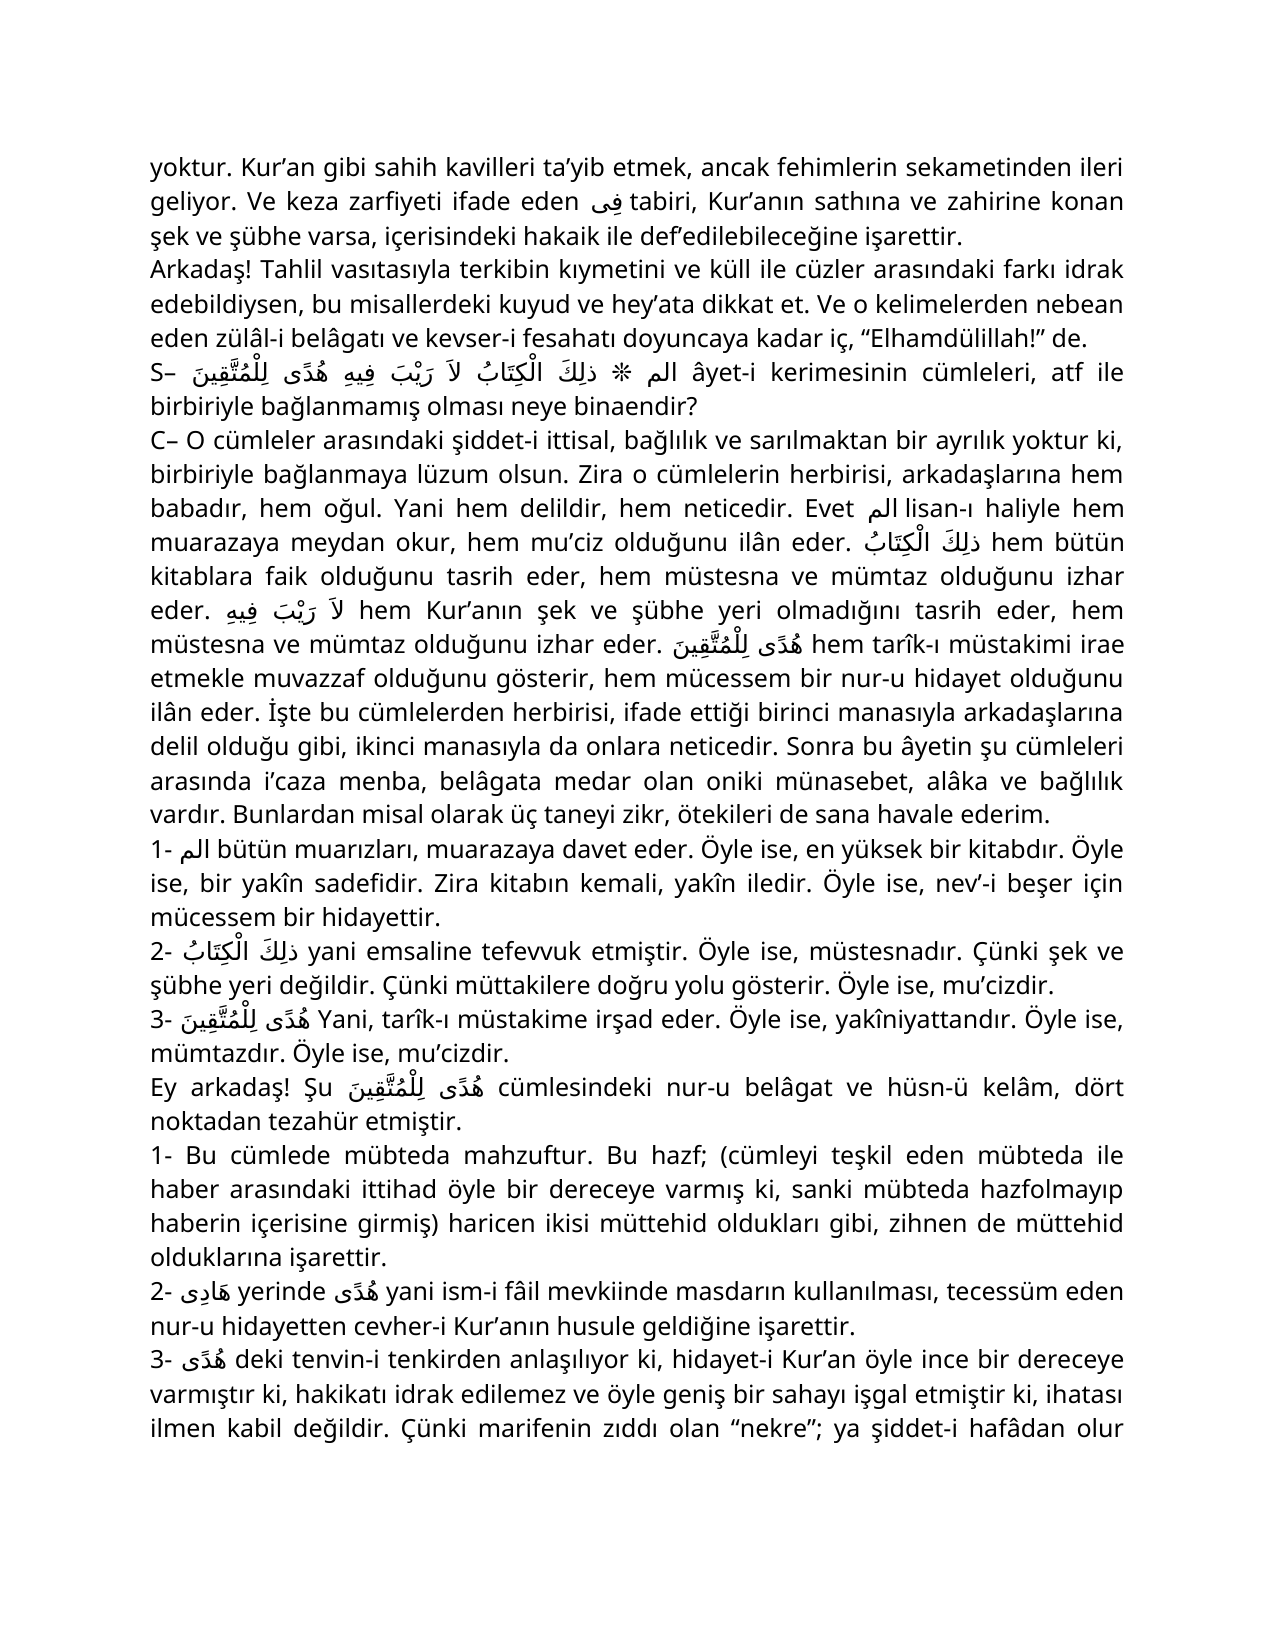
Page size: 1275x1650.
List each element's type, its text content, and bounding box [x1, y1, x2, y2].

text 1- الم bütün muarızları, muarazaya davet eder. Öyle ise, en yüksek bir kitabdır. Öyle ise, bir yakîn sadefidir. Zira kitabın kemali, yakîn iledir. Öyle ise, nev’-i beşer için mücessem bir hidayettir. [150, 831, 1125, 933]
text C– O cümleler arasındaki şiddet-i ittisal, bağlılık ve sarılmaktan bir ayrılık yoktur ki, birbiriyle bağlanmaya lüzum olsun. Zira o cümlelerin herbirisi, arkadaşlarına hem babadır, hem oğul. Yani hem delildir, hem neticedir. Evet الم lisan-ı haliyle hem muarazaya meydan okur, hem mu’ciz olduğunu ilân eder. ذلِكَ الْكِتَابُ hem bütün kitablara faik olduğunu tasrih eder, hem müstesna ve mümtaz olduğunu izhar eder. لاَ رَيْبَ فِيهِ hem Kur’anın şek ve şübhe yeri olmadığını tasrih eder, hem müstesna ve mümtaz olduğunu izhar eder. هُدًى لِلْمُتَّقِينَ hem tarîk-ı müstakimi irae etmekle muvazzaf olduğunu gösterir, hem mücessem bir nur-u hidayet olduğunu ilân eder. İşte bu cümlelerden herbirisi, ifade ettiği birinci manasıyla arkadaşlarına delil olduğu gibi, ikinci manasıyla da onlara neticedir. Sonra bu âyetin şu cümleleri arasında i’caza menba, belâgata medar olan oniki münasebet, alâka ve bağlılık vardır. Bunlardan misal olarak üç taneyi zikr, ötekileri de sana havale ederim. [150, 422, 1125, 831]
text Ey arkadaş! Şu هُدًى لِلْمُتَّقِينَ cümlesindeki nur-u belâgat ve hüsn-ü kelâm, dört noktadan tezahür etmiştir. [150, 1070, 1125, 1138]
text Ezcümle: الم kasem olduğu cihetle Kur’anın azametine ve altında müstetir, gizli o mezkûr letaif cihetiyle de davanın isbatına işaret eder. Ve keza ذلِكَ zât ile sıfâtı gösteren bir işaret olması itibariyle hem Kur’anın azametine, hem azameti isbat eden sıfât-ı kemaliyeye işaret eder. Ve keza ذلِكَ işaret-i hissiyeye mahsus iken, işaret-i akliyede kullanılması, ta’zim ve ehemmiyeti ifade ettiği gibi, makul olan Kur’anı mahsûs suretinde göstermesi, Kur’anı ezhan ve enzarın nazar-ı dikkatine arzetmekle, tesettürü îcab eden hile, za’fiyet ve sair çirkin şeylerden münezzeh olduğunu izhar ve itiraf ettirmektir. Ve keza ذلِكَ nin ل vasıtasıyla ifade ettiği bu’d, Kur’anın kemaline delalet eden ulüvv-ü rütbesine işarettir. Ve keza الْكِتَاب daki ال hasr-ı örfîyi ifade ettiğinden, Kur’anın azametine ve başka kitabların mehasinini cem’etmekle onların fevkinde olduğuna işarettir. Ve keza “kitab” tabiri, ehl-i kıraat ve kitabetten olmayan bir ümminin mahsulü olmadığına işarettir. Ve keza لاَ رَيْبَ فِيهِ , zamirinin her iki ihtimaline binaen Kur’anın kemalini isbat veya te’kid eder. Ve keza istiğrakı ifade eden لاَ Kur’anın her köşesinde rekz ve her yerinde zikredilen deliller, bürhanlar, hücuma gelen şek ve şübheleri def ile, Kur’anın o gibi lekelerden münezzeh olduğunu ilân eder. Ve lisan-ı haliyle şu şiiri okur: وَ كَمْ مِنْ عَائِبٍ قَوْلاً صَحِيحًا وَ آفَتُهُ مِنَ الْفَهْمِ السَّقِيمِ Yani: Kur’anda ta’yib edilecek hiçbir nokta yoktur. Kur’an gibi sahih kavilleri ta’yib etmek, ancak fehimlerin sekametinden ileri geliyor. Ve keza zarfiyeti ifade eden فِى tabiri, Kur’anın sathına ve zahirine konan şek ve şübhe varsa, içerisindeki hakaik ile def’edilebileceğine işarettir. [150, 150, 1125, 252]
text 2- ذلِكَ الْكِتَابُ yani emsaline tefevvuk etmiştir. Öyle ise, müstesnadır. Çünki şek ve şübhe yeri değildir. Çünki müttakilere doğru yolu gösterir. Öyle ise, mu’cizdir. [150, 933, 1125, 1002]
text 3- هُدًى deki tenvin-i tenkirden anlaşılıyor ki, hidayet-i Kur’an öyle ince bir dereceye varmıştır ki, hakikatı idrak edilemez ve öyle geniş bir sahayı işgal etmiştir ki, ihatası ilmen kabil değildir. Çünki marifenin zıddı olan “nekre”; ya şiddet-i hafâdan olur veya kesret-i zuhurdan neş’et eder. Buna binaendir ki, “tenkir” bazan tahkiri bazan ta’zimi ifade eder, denilmiştir. [150, 1342, 1125, 1444]
text Arkadaş! Tahlil vasıtasıyla terkibin kıymetini ve küll ile cüzler arasındaki farkı idrak edebildiysen, bu misallerdeki kuyud ve hey’ata dikkat et. Ve o kelimelerden nebean eden zülâl-i belâgatı ve kevser-i fesahatı doyuncaya kadar iç, “Elhamdülillah!” de. [150, 252, 1125, 354]
text S– الم ❊ ذلِكَ الْكِتَابُ لاَ رَيْبَ فِيهِ هُدًى لِلْمُتَّقِينَ âyet-i kerimesinin cümleleri, atf ile birbiriyle bağlanmamış olması neye binaendir? [150, 354, 1125, 422]
text 1- Bu cümlede mübteda mahzuftur. Bu hazf; (cümleyi teşkil eden mübteda ile haber arasındaki ittihad öyle bir dereceye varmış ki, sanki mübteda hazfolmayıp haberin içerisine girmiş) haricen ikisi müttehid oldukları gibi, zihnen de müttehid olduklarına işarettir. [150, 1138, 1125, 1274]
text 2- هَادِى yerinde هُدًى yani ism-i fâil mevkiinde masdarın kullanılması, tecessüm eden nur-u hidayetten cevher-i Kur’anın husule geldiğine işarettir. [150, 1274, 1125, 1342]
text 3- هُدًى لِلْمُتَّقِينَ Yani, tarîk-ı müstakime irşad eder. Öyle ise, yakîniyattandır. Öyle ise, mümtazdır. Öyle ise, mu’cizdir. [150, 1002, 1125, 1070]
